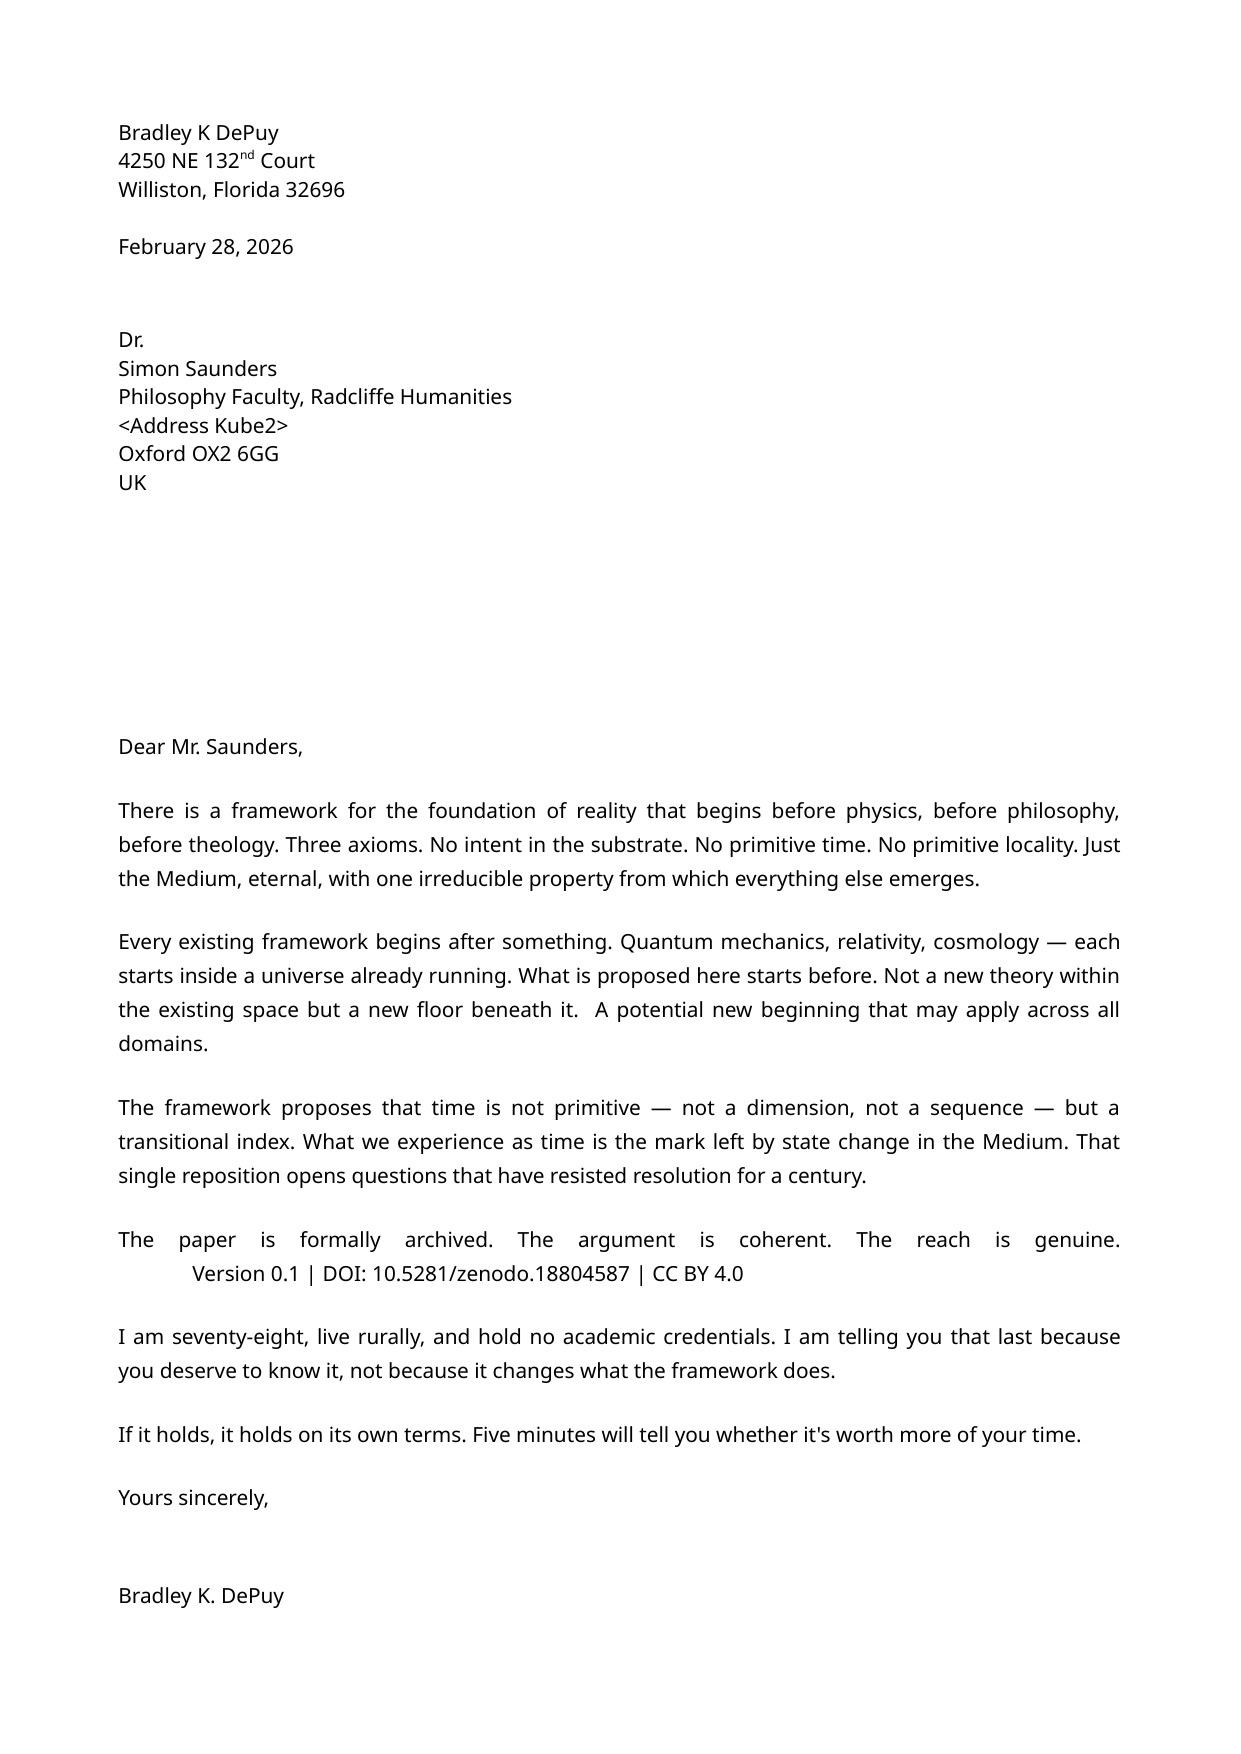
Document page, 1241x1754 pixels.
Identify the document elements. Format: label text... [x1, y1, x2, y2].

text Bradley K DePuy 4250 NE 132nd Court Williston, Florida 32696 February 28, 2026 [118, 118, 1122, 260]
text <Address Kube2> [118, 411, 561, 439]
text Simon Saunders [118, 354, 561, 382]
text Dr. [118, 326, 561, 354]
text The framework proposes that time is not primitive — not a dimension, not a sequence — but a transitional index. What we experience as time is the mark left by state change in the Medium. That single reposition opens questions that have resisted resolution for a century. [118, 1093, 1122, 1190]
text Bradley K. DePuy [118, 1581, 1122, 1609]
text If it holds, it holds on its own terms. Five minutes will tell you whether it's worth more of your time. [118, 1420, 1122, 1448]
text The paper is formally archived. The argument is coherent. The reach is genuine. Version 0.1 | DOI: 10.5281/zenodo.18804587 | CC BY 4.0 [118, 1225, 1122, 1287]
text Every existing framework begins after something. Quantum mechanics, relativity, cosmology — each starts inside a universe already running. What is proposed here starts before. Not a new theory within the existing space but a new floor beneath it. A potential new beginning that may apply across all domains. [118, 927, 1122, 1058]
text I am seventy-eight, live rurally, and hold no academic credentials. I am telling you that last because you deserve to know it, not because it changes what the framework does. [118, 1322, 1122, 1385]
text There is a framework for the foundation of reality that begins before physics, before philosophy, before theology. Three axioms. No intent in the substrate. No primitive time. No primitive locality. Just the Medium, eternal, with one irreducible property from which everything else emerges. [118, 796, 1122, 892]
text Yours sincerely, [118, 1483, 1122, 1546]
text Oxford OX2 6GG [118, 439, 561, 468]
text UK [118, 468, 561, 496]
text Dear Mr. Saunders, [118, 319, 1122, 761]
text Philosophy Faculty, Radcliffe Humanities [118, 382, 561, 411]
